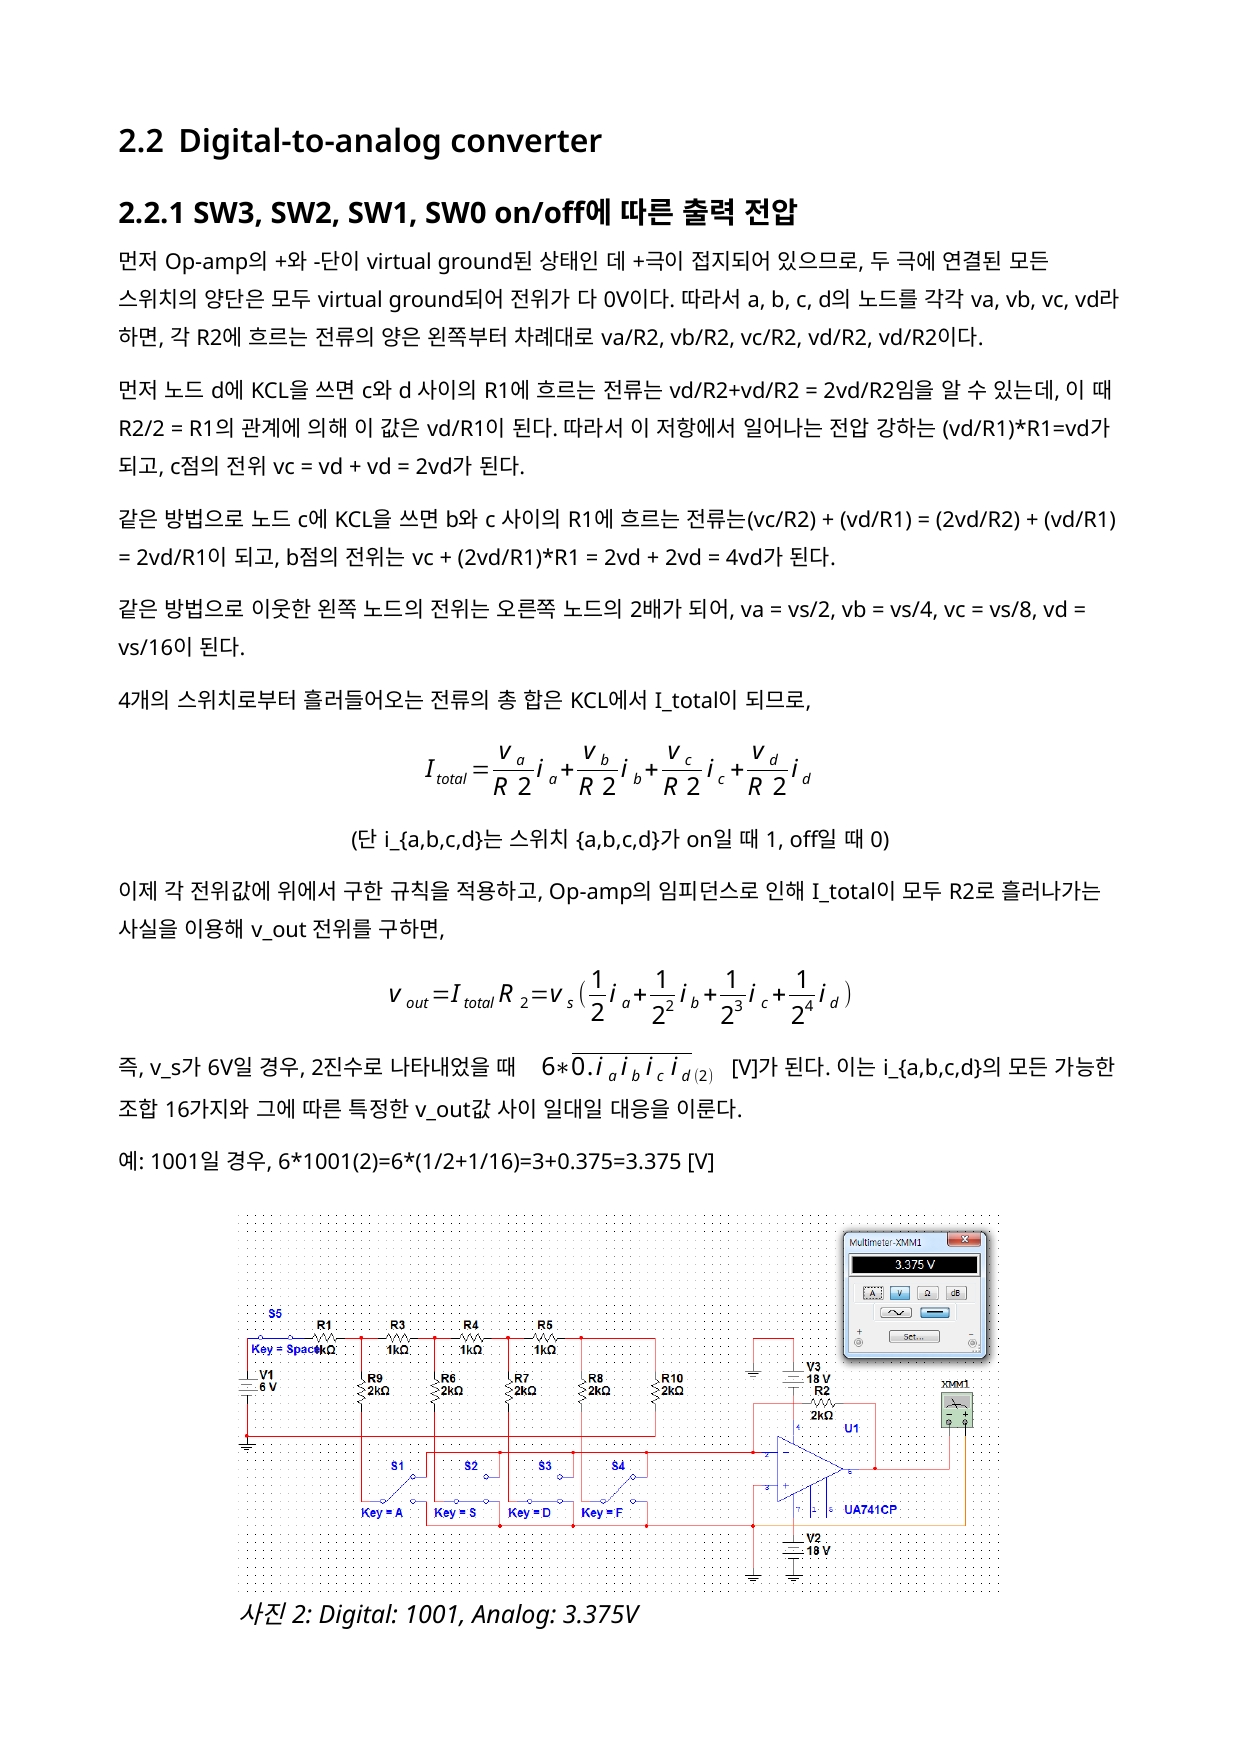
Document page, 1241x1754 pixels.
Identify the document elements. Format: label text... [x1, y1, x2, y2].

subtitle SW3, SW2, SW1, SW0 on/off에 따른 출력 전압 [118, 189, 1122, 232]
text 예: 1001일 경우, 6*1001(2)=6*(1/2+1/16)=3+0.375=3.375 [V] [118, 1144, 1122, 1176]
text 같은 방법으로 이웃한 왼쪽 노드의 전위는 오른쪽 노드의 2배가 되어, va = vs/2, vb = vs/4, vc = vs/8, vd = vs/16이 된다. [118, 592, 1122, 662]
text 즉, v_s가 6V일 경우, 2진수로 나타내었을 때 [V]가 된다. 이는 i_{a,b,c,d}의 모든 가능한 조합 16가지와 그에 따른 특정한 v_out값 사이 일대일 대응을 이룬다. [118, 1050, 1122, 1123]
text 이제 각 전위값에 위에서 구한 규칙을 적용하고, Op-amp의 임피던스로 인해 I_total이 모두 R2로 흘러나가는 사실을 이용해 v_out 전위를 구하면, [118, 874, 1122, 944]
text 사진 2: Digital: 1001, Analog: 3.375V [239, 1595, 1002, 1630]
picture [238, 1209, 1002, 1595]
text 먼저 Op-amp의 +와 -단이 virtual ground된 상태인 데 +극이 접지되어 있으므로, 두 극에 연결된 모든 스위치의 양단은 모두 virtual ground되어 전위가 다 0V이다. 따라서 a, b, c, d의 노드를 각각 va, vb, vc, vd라 하면, 각 R2에 흐르는 전류의 양은 왼쪽부터 차례대로 va/R2, vb/R2, vc/R2, vd/R2, vd/R2이다. [118, 244, 1122, 352]
text 같은 방법으로 노드 c에 KCL을 쓰면 b와 c 사이의 R1에 흐르는 전류는(vc/R2) + (vd/R1) = (2vd/R2) + (vd/R1) = 2vd/R1이 되고, b점의 전위는 vc + (2vd/R1)*R1 = 2vd + 2vd = 4vd가 된다. [118, 502, 1122, 571]
text (단 i_{a,b,c,d}는 스위치 {a,b,c,d}가 on일 때 1, off일 때 0) [118, 822, 1122, 853]
text 먼저 노드 d에 KCL을 쓰면 c와 d 사이의 R1에 흐르는 전류는 vd/R2+vd/R2 = 2vd/R2임을 알 수 있는데, 이 때 R2/2 = R1의 관계에 의해 이 값은 vd/R1이 된다. 따라서 이 저항에서 일어나는 전압 강하는 (vd/R1)*R1=vd가 되고, c점의 전위 vc = vd + vd = 2vd가 된다. [118, 373, 1122, 481]
subtitle Digital-to-analog converter [118, 118, 1122, 162]
text 4개의 스위치로부터 흘러들어오는 전류의 총 합은 KCL에서 I_total이 되므로, [118, 683, 1122, 715]
